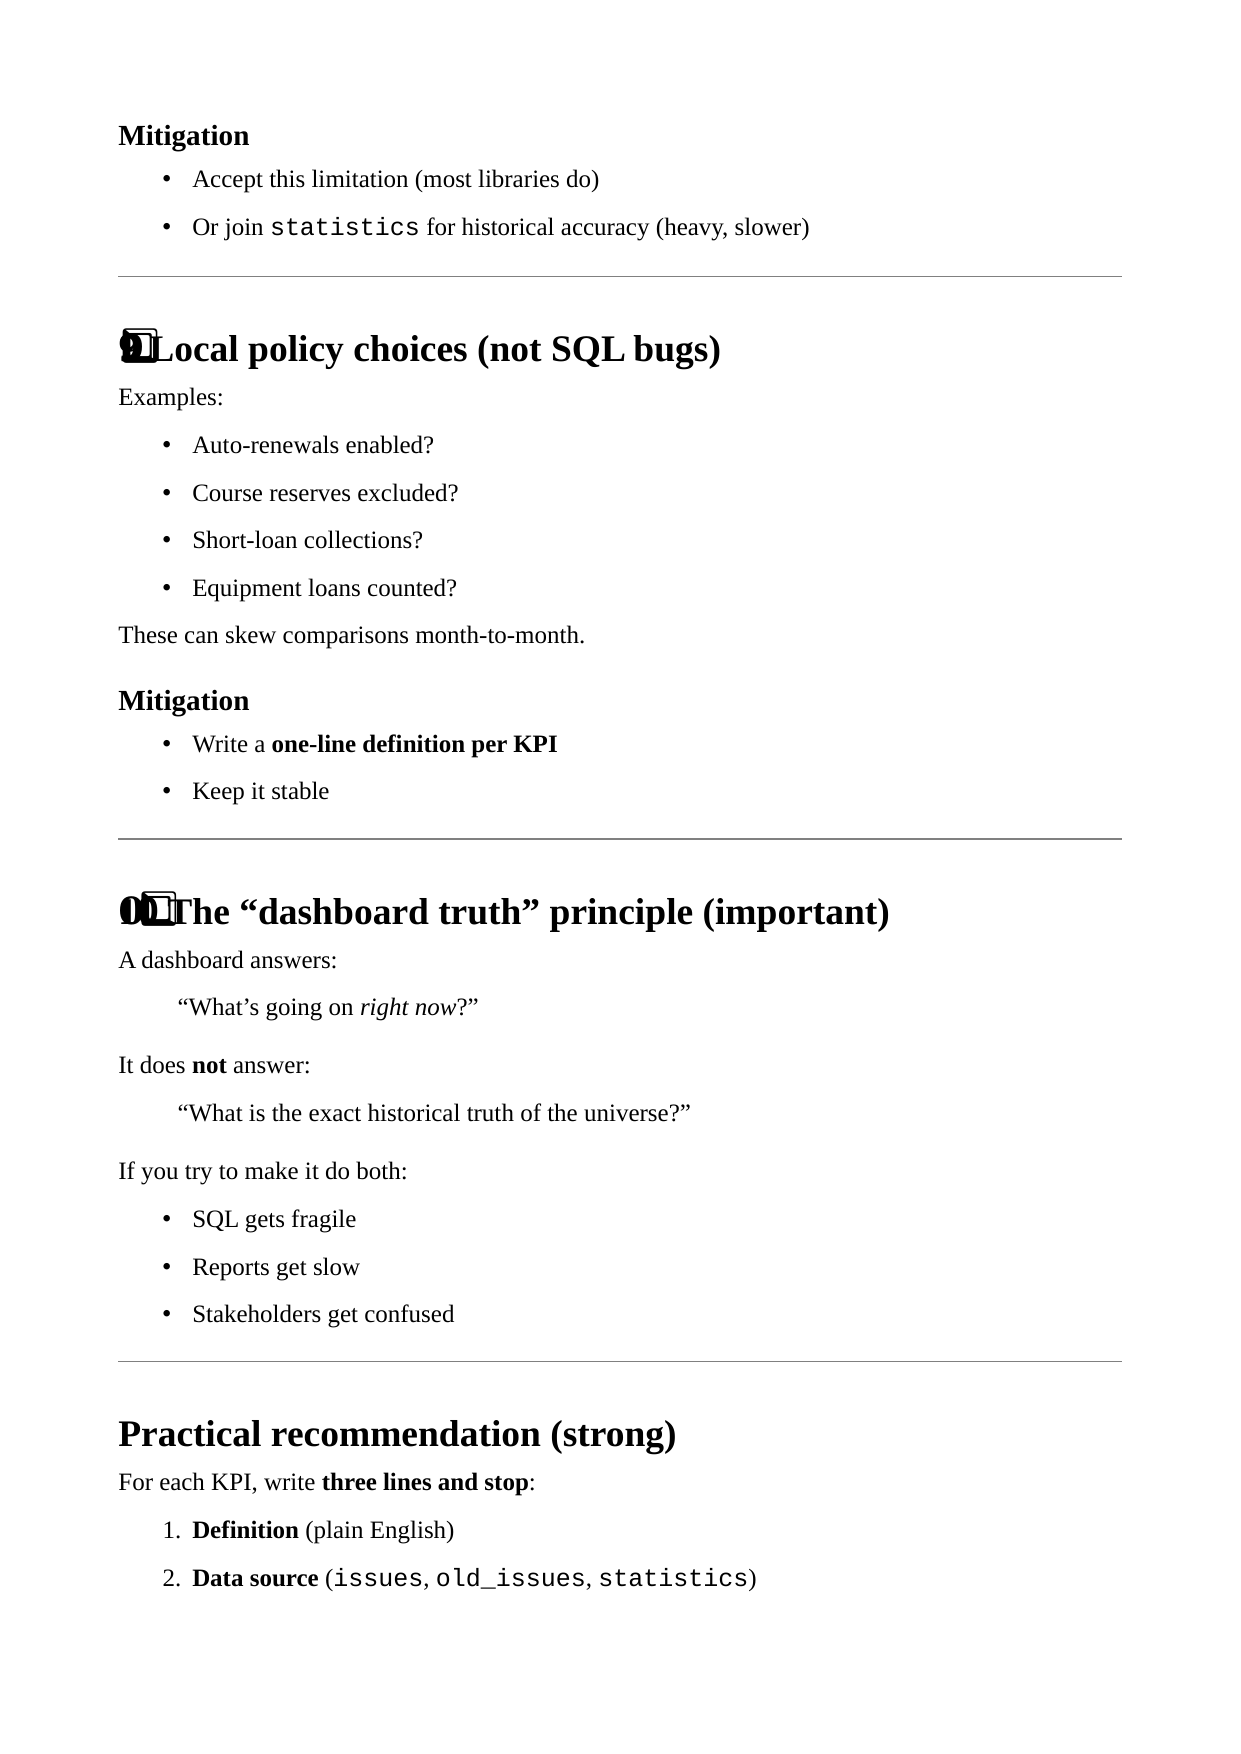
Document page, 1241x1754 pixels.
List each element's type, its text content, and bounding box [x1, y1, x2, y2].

list Auto-renewals enabled? [162, 430, 1122, 459]
list Course reserves excluded? [162, 478, 1122, 506]
text These can skew comparisons month-to-month. [118, 621, 1122, 649]
list Definition (plain English) [162, 1515, 1122, 1544]
list Stakeholders get confused [162, 1299, 1122, 1328]
subtitle 9️⃣ Local policy choices (not SQL bugs) [118, 327, 1122, 370]
list Equipment loans counted? [162, 573, 1122, 602]
text “What’s going on right now?” [177, 992, 1063, 1021]
list SQL gets fragile [162, 1204, 1122, 1233]
list Write a one-line definition per KPI [162, 729, 1122, 757]
subtitle 10️⃣ The “dashboard truth” principle (important) [118, 889, 1122, 932]
list Reports get slow [162, 1252, 1122, 1280]
list Data source (issues, old_issues, statistics) [162, 1563, 1122, 1593]
subtitle Mitigation [118, 118, 1122, 152]
list Short-loan collections? [162, 525, 1122, 554]
text Examples: [118, 382, 1122, 411]
list Keep it stable [162, 776, 1122, 805]
text It does not answer: [118, 1051, 1122, 1079]
text A dashboard answers: [118, 945, 1122, 973]
list Accept this limitation (most libraries do) [162, 164, 1122, 193]
subtitle Mitigation [118, 683, 1122, 716]
text If you try to make it do both: [118, 1156, 1122, 1185]
text “What is the exact historical truth of the universe?” [177, 1098, 1063, 1127]
text For each KPI, write three lines and stop: [118, 1467, 1122, 1496]
subtitle Practical recommendation (strong) [118, 1412, 1122, 1455]
list Or join statistics for historical accuracy (heavy, slower) [162, 212, 1122, 243]
